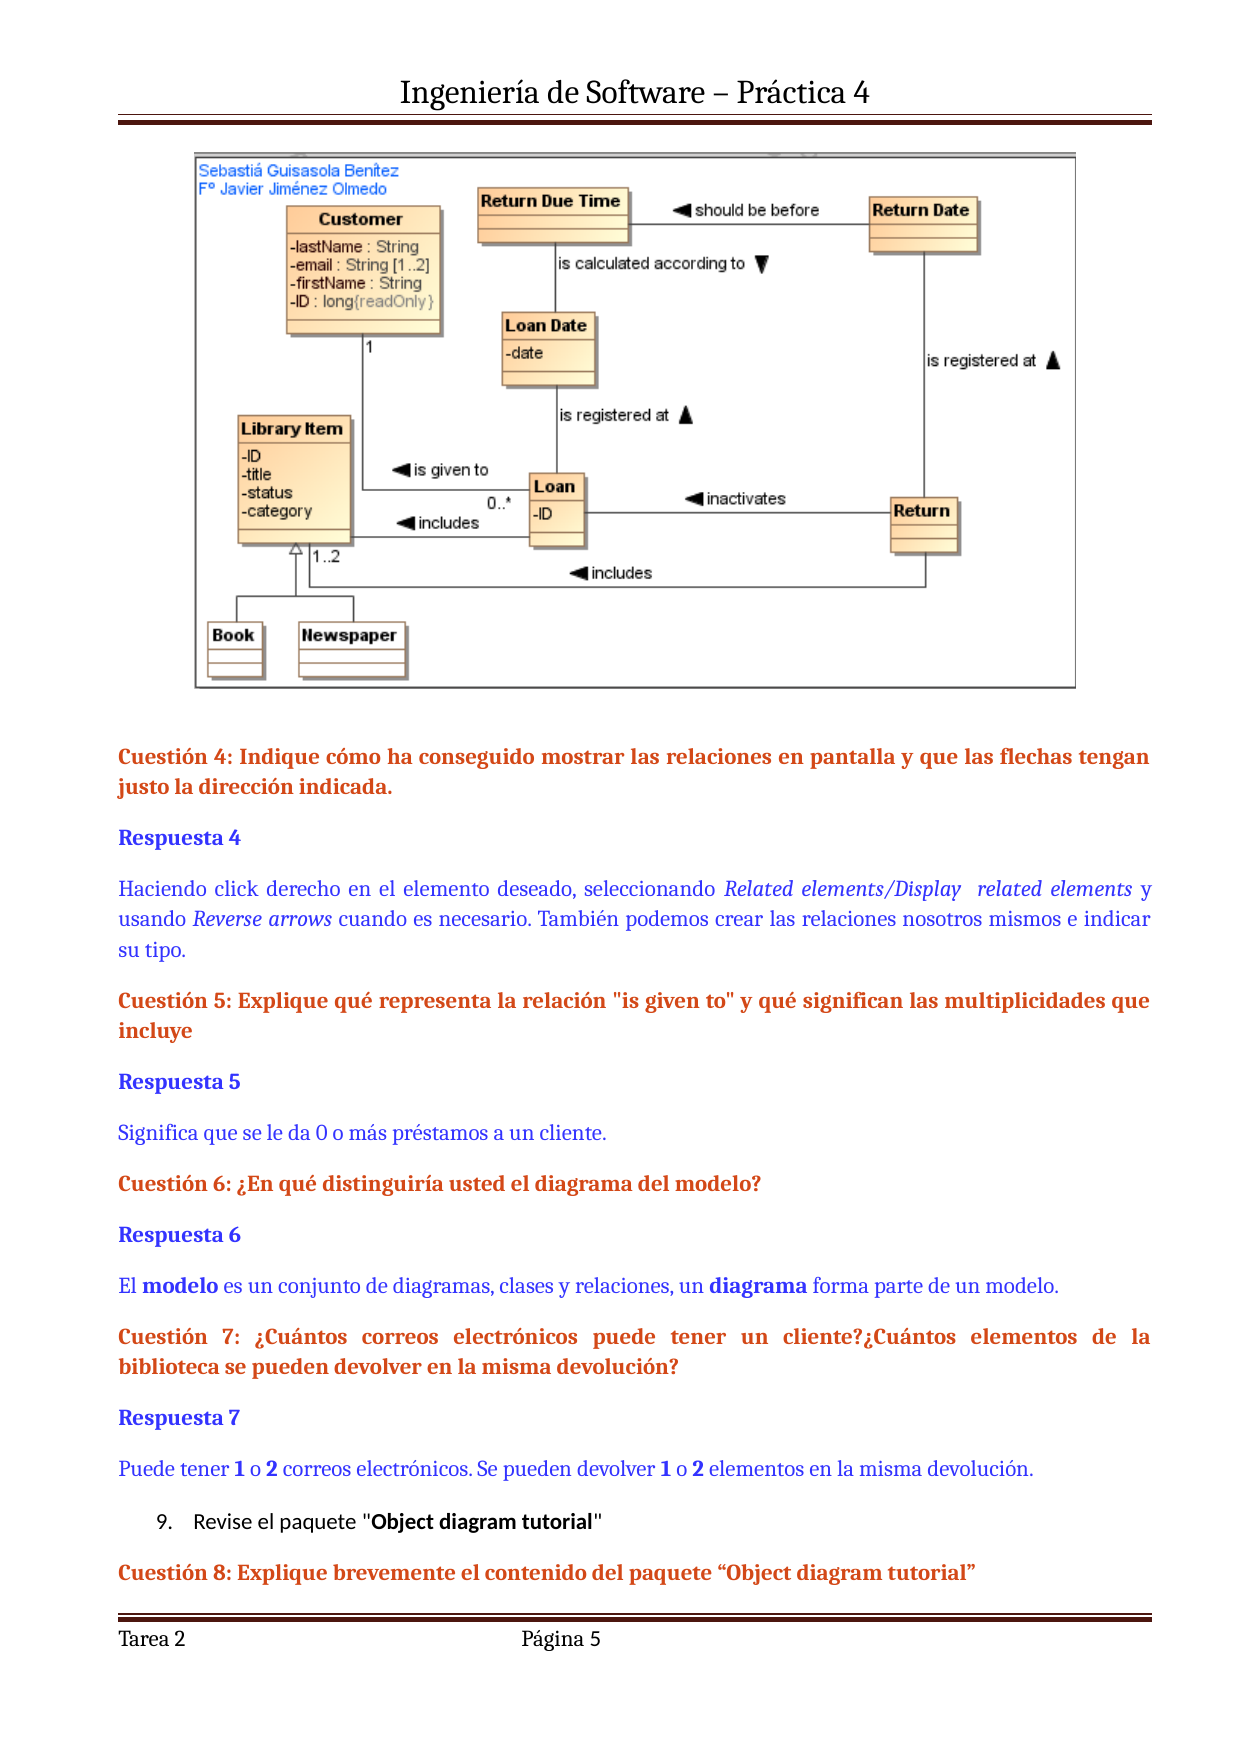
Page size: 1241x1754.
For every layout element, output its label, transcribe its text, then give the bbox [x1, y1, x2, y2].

text Cuestión 4: Indique cómo ha conseguido mostrar las relaciones en pantalla y que las flechas tengan justo la dirección indicada. [118, 744, 1152, 800]
text Respuesta 4 [118, 825, 1152, 851]
picture [194, 152, 974, 689]
text Respuesta 7 [118, 1405, 1152, 1431]
list Revise el paquete "Object diagram tutorial" [156, 1507, 1152, 1535]
text Cuestión 7: ¿Cuántos correos electrónicos puede tener un cliente?¿Cuántos elementos de la biblioteca se pueden devolver en la misma devolución? [118, 1324, 1152, 1380]
text Significa que se le da 0 o más préstamos a un cliente. [118, 1120, 1152, 1146]
text Respuesta 6 [118, 1222, 1152, 1248]
text Haciendo click derecho en el elemento deseado, seleccionando Related elements/Display related elements y usando Reverse arrows cuando es necesario. También podemos crear las relaciones nosotros mismos e indicar su tipo. [118, 876, 1152, 963]
text Cuestión 5: Explique qué representa la relación "is given to" y qué significan las multiplicidades que incluye [118, 987, 1152, 1044]
text El modelo es un conjunto de diagramas, clases y relaciones, un diagrama forma parte de un modelo. [118, 1273, 1152, 1299]
text Respuesta 5 [118, 1069, 1152, 1095]
text Cuestión 6: ¿En qué distinguiría usted el diagrama del modelo? [118, 1171, 1152, 1197]
text Cuestión 8: Explique brevemente el contenido del paquete “Object diagram tutorial” [118, 1560, 1152, 1587]
text Puede tener 1 o 2 correos electrónicos. Se pueden devolver 1 o 2 elementos en la misma devolución. [118, 1456, 1152, 1482]
